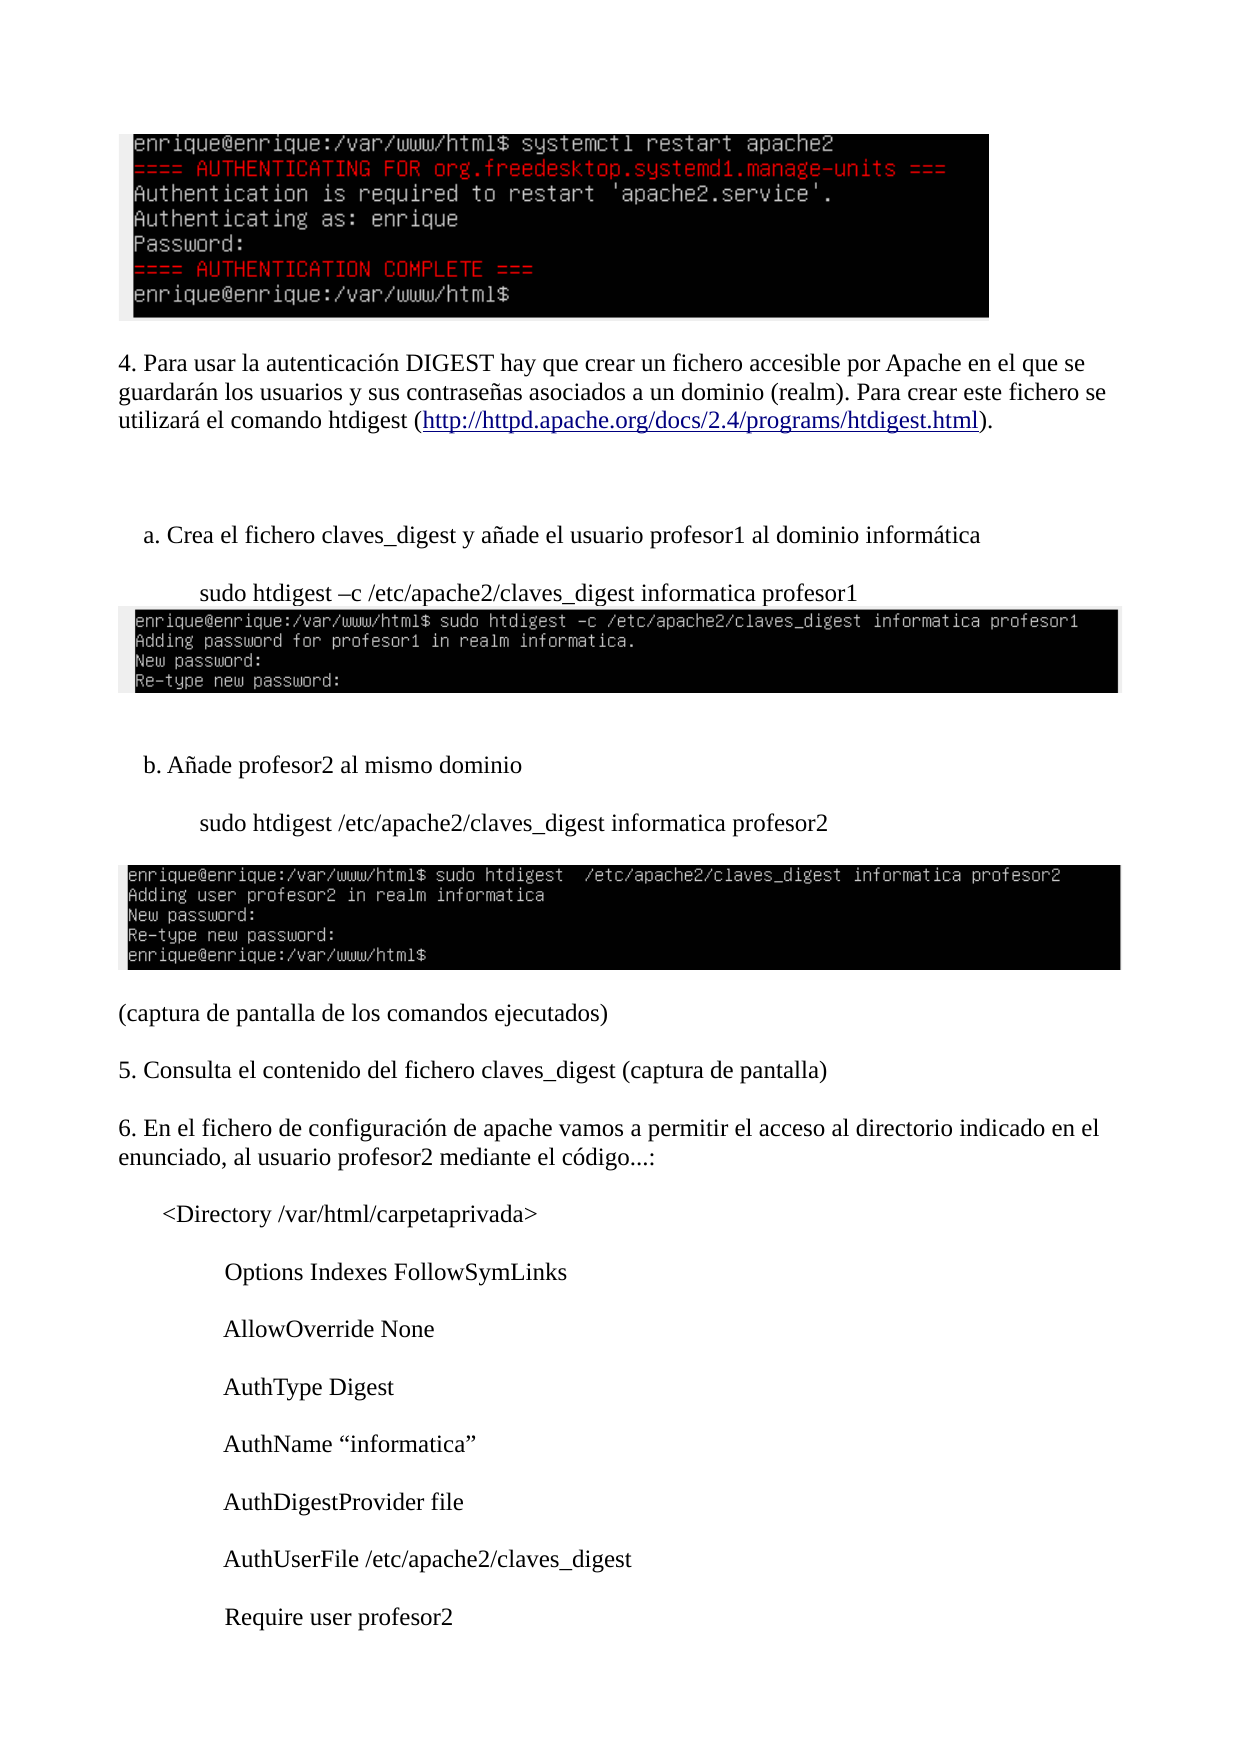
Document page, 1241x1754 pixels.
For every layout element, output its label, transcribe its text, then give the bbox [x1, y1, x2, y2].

text 5. Consulta el contenido del fichero claves_digest (captura de pantalla) [118, 1056, 1122, 1084]
text <Directory /var/html/carpetaprivada> [118, 1199, 1122, 1228]
text AuthDigestProvider file [118, 1487, 1122, 1516]
text 6. En el fichero de configuración de apache vamos a permitir el acceso al directorio indicado en el enunciado, al usuario profesor2 mediante el código...: [118, 1113, 1122, 1171]
text Require user profesor2 [118, 1602, 1122, 1631]
picture [118, 134, 989, 321]
text b. Añade profesor2 al mismo dominio [118, 750, 1122, 779]
picture [118, 865, 1123, 970]
text sudo htdigest –c /etc/apache2/claves_digest informatica profesor1 [118, 578, 1122, 606]
text a. Crea el fichero claves_digest y añade el usuario profesor1 al dominio informática [118, 521, 1122, 549]
text AuthUserFile /etc/apache2/claves_digest [118, 1544, 1122, 1573]
text 4. Para usar la autenticación DIGEST hay que crear un fichero accesible por Apache en el que se guardarán los usuarios y sus contraseñas asociados a un dominio (realm). Para crear este fichero se utilizará el comando htdigest (http://httpd.apache.org/docs/2.4/programs/htdigest.html). [118, 348, 1122, 434]
text AuthType Digest [118, 1372, 1122, 1401]
text AllowOverride None [118, 1314, 1122, 1343]
text (captura de pantalla de los comandos ejecutados) [118, 998, 1122, 1027]
text sudo htdigest /etc/apache2/claves_digest informatica profesor2 [118, 808, 1122, 836]
picture [118, 606, 1123, 693]
text Options Indexes FollowSymLinks [118, 1257, 1122, 1286]
text AuthName “informatica” [118, 1429, 1122, 1458]
